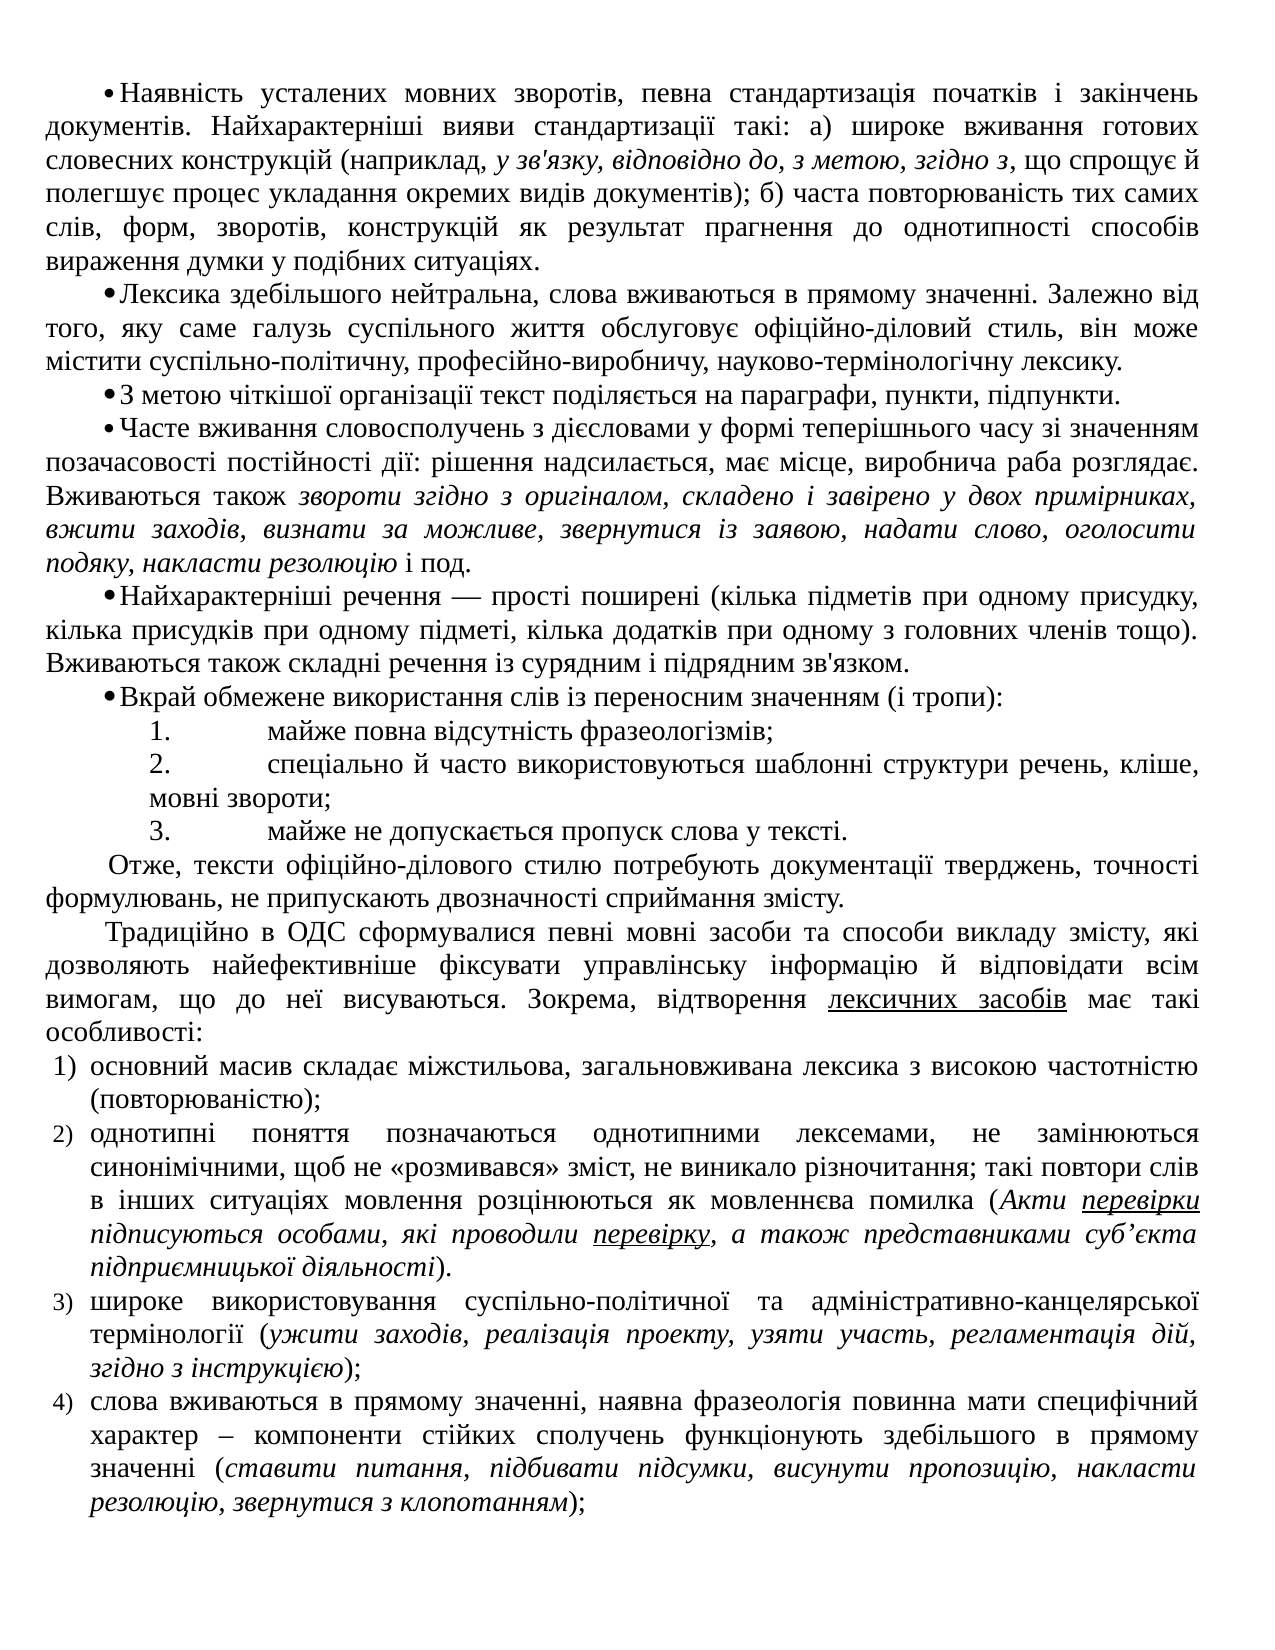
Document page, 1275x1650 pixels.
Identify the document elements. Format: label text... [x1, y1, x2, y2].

list основний масив складає міжстильова, загальновживана лексика з високою частотністю (повторюваністю); [52, 1048, 1200, 1115]
list слова вживаються в прямому значенні, наявна фразеологія повинна мати специфічний характер – компоненти стійких сполучень функціонують здебільшого в прямому значенні (ставити питання, підбивати підсумки, висунути пропозицію, накласти резолюцію, звернутися з клопотанням); [52, 1383, 1200, 1518]
list майже повна відсутність фразеологізмів; [149, 713, 1200, 746]
text Традиційно в ОДС сформувалися певні мовні засоби та способи викладу змісту, які дозволяють найефективніше фіксувати управлінську інформацію й відповідати всім вимогам, що до неї висуваються. Зокрема, відтворення лексичних засобів має такі особливості: [45, 914, 1200, 1048]
list спеціально й часто використовуються шаблонні структури речень, кліше, мовні звороти; [149, 746, 1200, 813]
list майже не допускається пропуск слова у тексті. [149, 813, 1200, 847]
list однотипні поняття позначаються однотипними лексемами, не замінюються синонімічними, щоб не «розмивався» зміст, не виникало різночитання; такі повтори слів в інших ситуаціях мовлення розцінюються як мовленнєва помилка (Акти перевірки підписуються особами, які проводили перевірку, а також представниками суб’єкта підприємницької діяльності). [52, 1115, 1200, 1283]
list Наявність усталених мовних зворотів, певна стандартизація початків і закінчень документів. Найхарактерніші вияви стандартизації такі: а) широке вживання готових словесних конструкцій (наприклад, у зв'язку, відповідно до, з метою, згідно з, що спрощує й полегшує процес укладання окремих видів документів); б) часта повторюваність тих самих слів, форм, зворотів, конструкцій як результат прагнення до однотипності способів вираження думки у подібних ситуаціях. [45, 75, 1200, 276]
list З метою чіткішої організації текст поділяється на параграфи, пункти, підпункти. [45, 377, 1200, 411]
list Вкрай обмежене використання слів із переносним значенням (і тропи): [45, 679, 1200, 713]
list Лексика здебільшого нейтральна, слова вживаються в прямому значенні. Залежно від того, яку саме галузь суспільного життя обслуговує офіційно-діловий стиль, він може містити суспільно-політичну, професійно-виробничу, науково-термінологічну лексику. [45, 276, 1200, 377]
text Отже, тексти офіційно-ділового стилю потребують документації тверджень, точності формулювань, не припускають двозначності сприймання змісту. [45, 847, 1200, 914]
list Часте вживання словосполучень з дієсловами у формі теперішнього часу зі значенням позачасовості постійності дії: рішення надсилається, має місце, виробнича раба розглядає. Вживаються також звороти згідно з оригіналом, складено і завірено у двох примірниках, вжити заходів, визнати за можливе, звернутися із заявою, надати слово, оголосити подяку, накласти резолюцію і под. [45, 411, 1200, 578]
list Найхарактерніші речення — прості поширені (кілька підметів при одному присудку, кілька присудків при одному підметі, кілька додатків при одному з головних членів тощо). Вживаються також складні речення із сурядним і підрядним зв'язком. [45, 578, 1200, 679]
list широке використовування суспільно-політичної та адміністративно-канцелярської термінології (ужити заходів, реалізація проекту, узяти участь, регламентація дій, згідно з інструкцією); [52, 1283, 1200, 1383]
